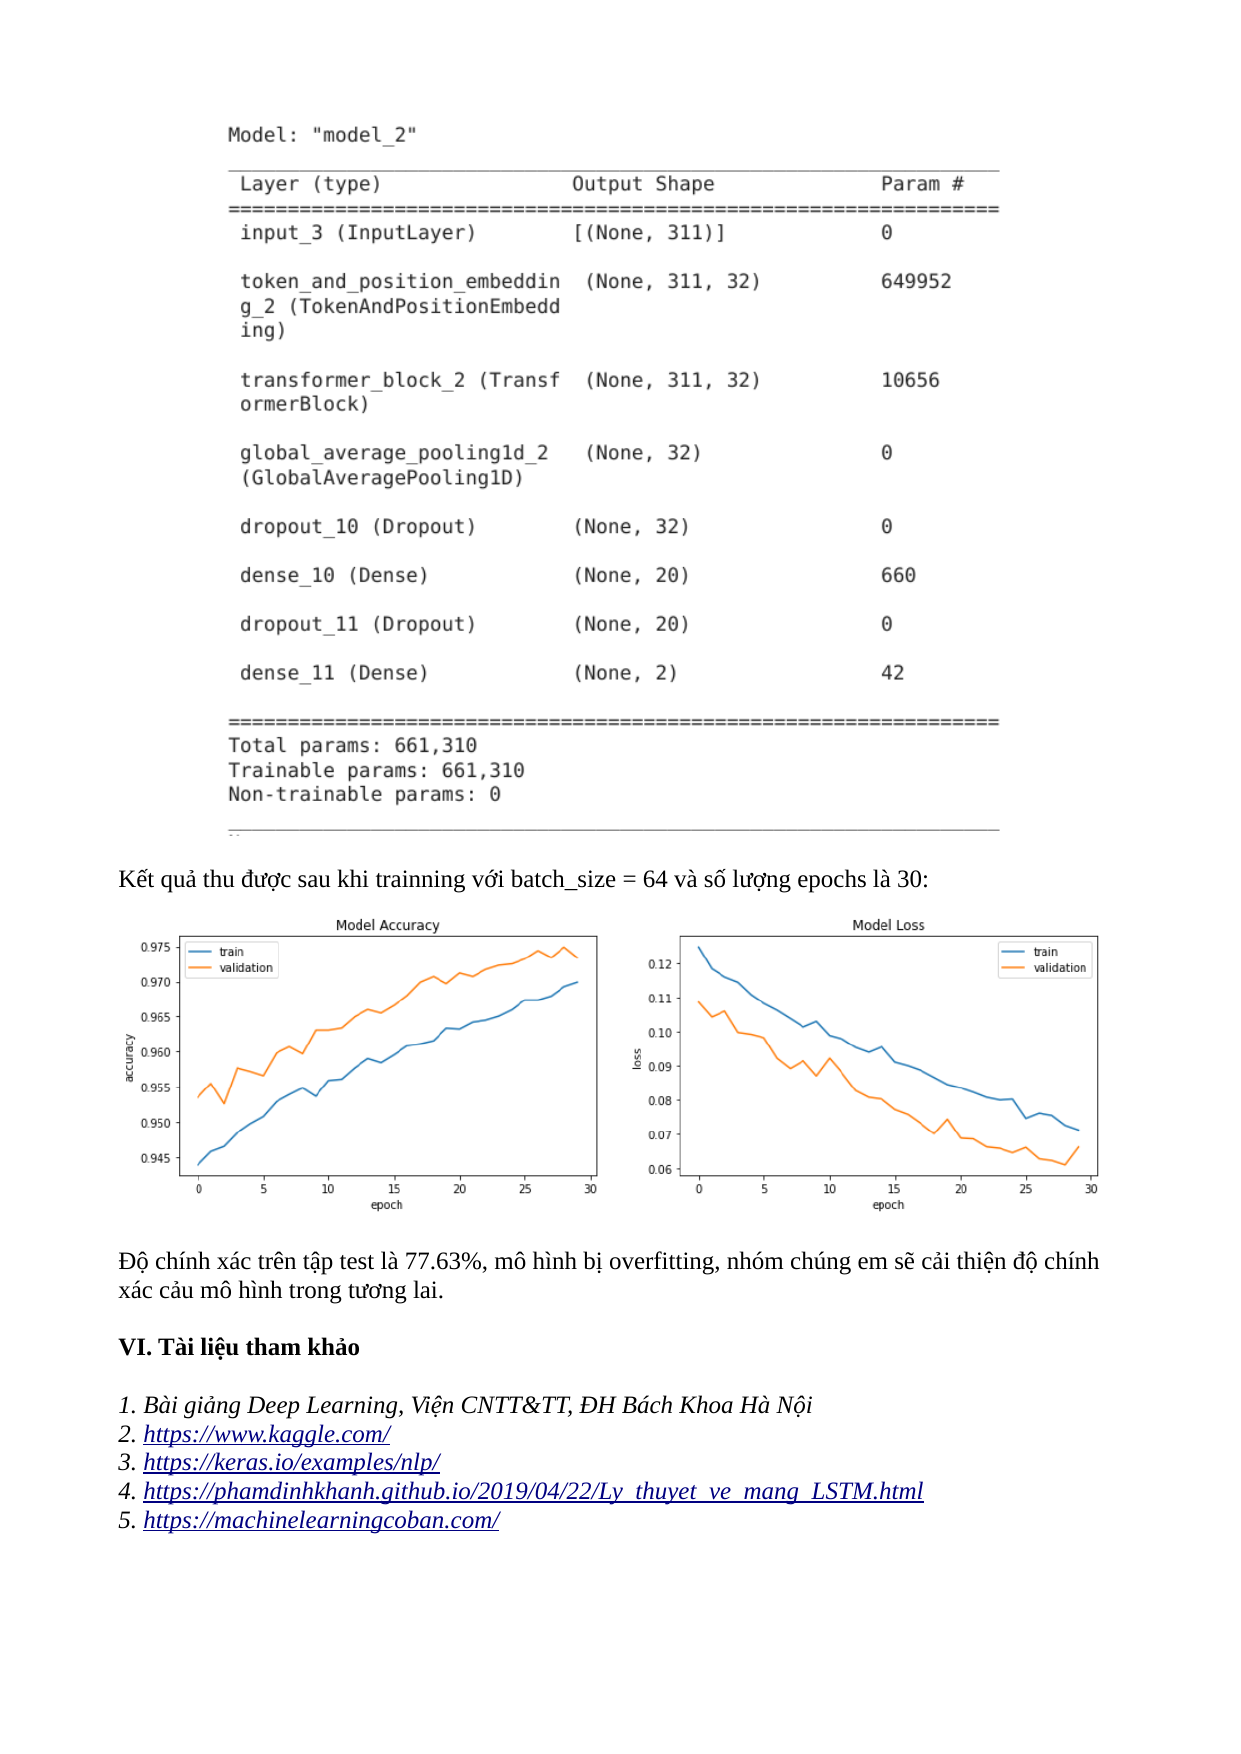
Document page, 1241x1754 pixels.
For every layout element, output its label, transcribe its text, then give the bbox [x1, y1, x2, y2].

text VI. Tài liệu tham khảo [118, 1332, 1122, 1361]
text 3. https://keras.io/examples/nlp/ [118, 1447, 1122, 1476]
text 4. https://phamdinhkhanh.github.io/2019/04/22/Ly_thuyet_ve_mang_LSTM.html [118, 1476, 1122, 1505]
text 1. Bài giảng Deep Learning, Viện CNTT&TT, ĐH Bách Khoa Hà Nội [118, 1390, 1122, 1419]
picture [118, 914, 1123, 1218]
text Độ chính xác trên tập test là 77.63%, mô hình bị overfitting, nhóm chúng em sẽ cải thiện độ chính xác cảu mô hình trong tương lai. [118, 1246, 1122, 1304]
text 2. https://www.kaggle.com/ [118, 1419, 1122, 1447]
picture [210, 118, 1030, 836]
text Kết quả thu được sau khi trainning với batch_size = 64 và số lượng epochs là 30: [118, 864, 1122, 893]
text 5. https://machinelearningcoban.com/ [118, 1505, 1122, 1534]
